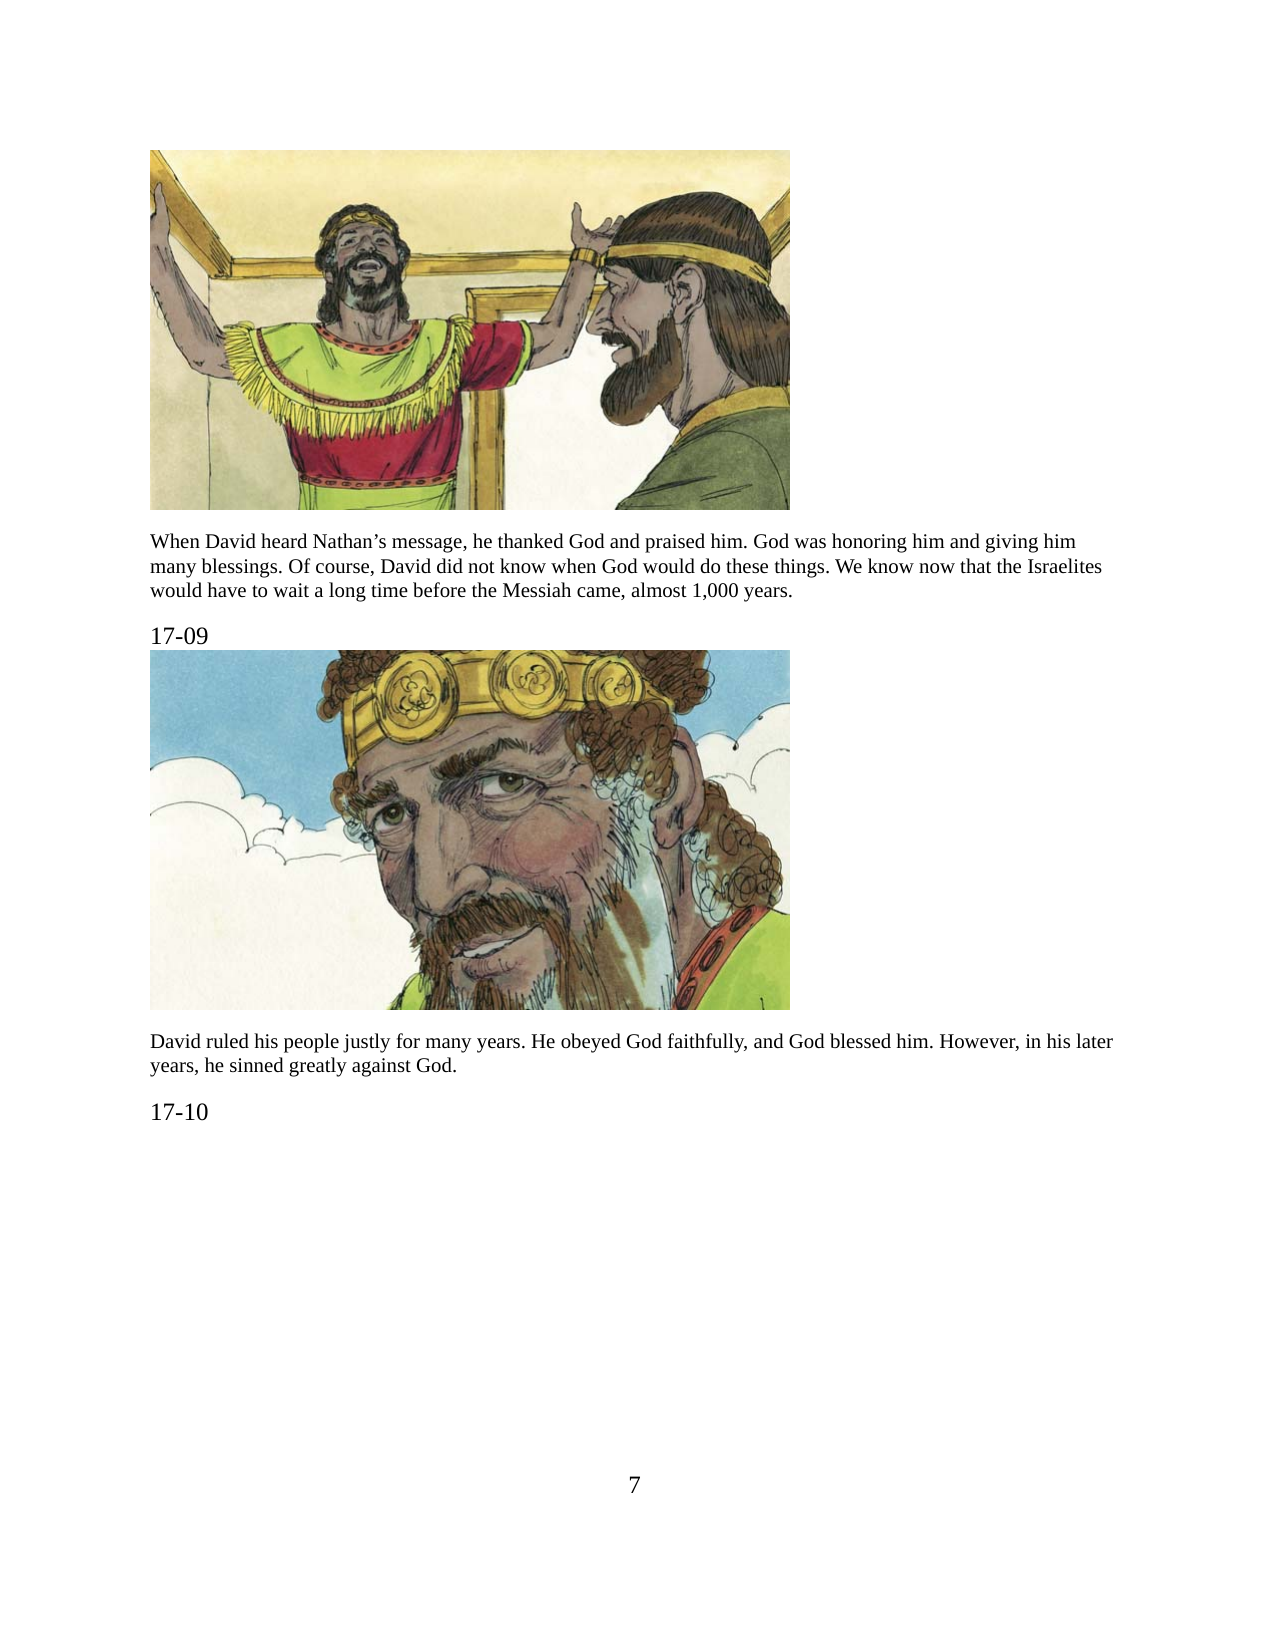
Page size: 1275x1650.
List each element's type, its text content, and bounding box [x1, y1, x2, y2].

picture [150, 150, 790, 510]
subtitle 17-09 [150, 621, 1125, 650]
text When David heard Nathan’s message, he thanked God and praised him. God was honoring him and giving him many blessings. Of course, David did not know when God would do these things. We know now that the Israelites would have to wait a long time before the Messiah came, almost 1,000 years. [150, 529, 1125, 602]
picture [150, 650, 790, 1010]
subtitle 17-10 [150, 1097, 1125, 1126]
text David ruled his people justly for many years. He obeyed God faithfully, and God blessed him. However, in his later years, he sinned greatly against God. [150, 1029, 1125, 1077]
